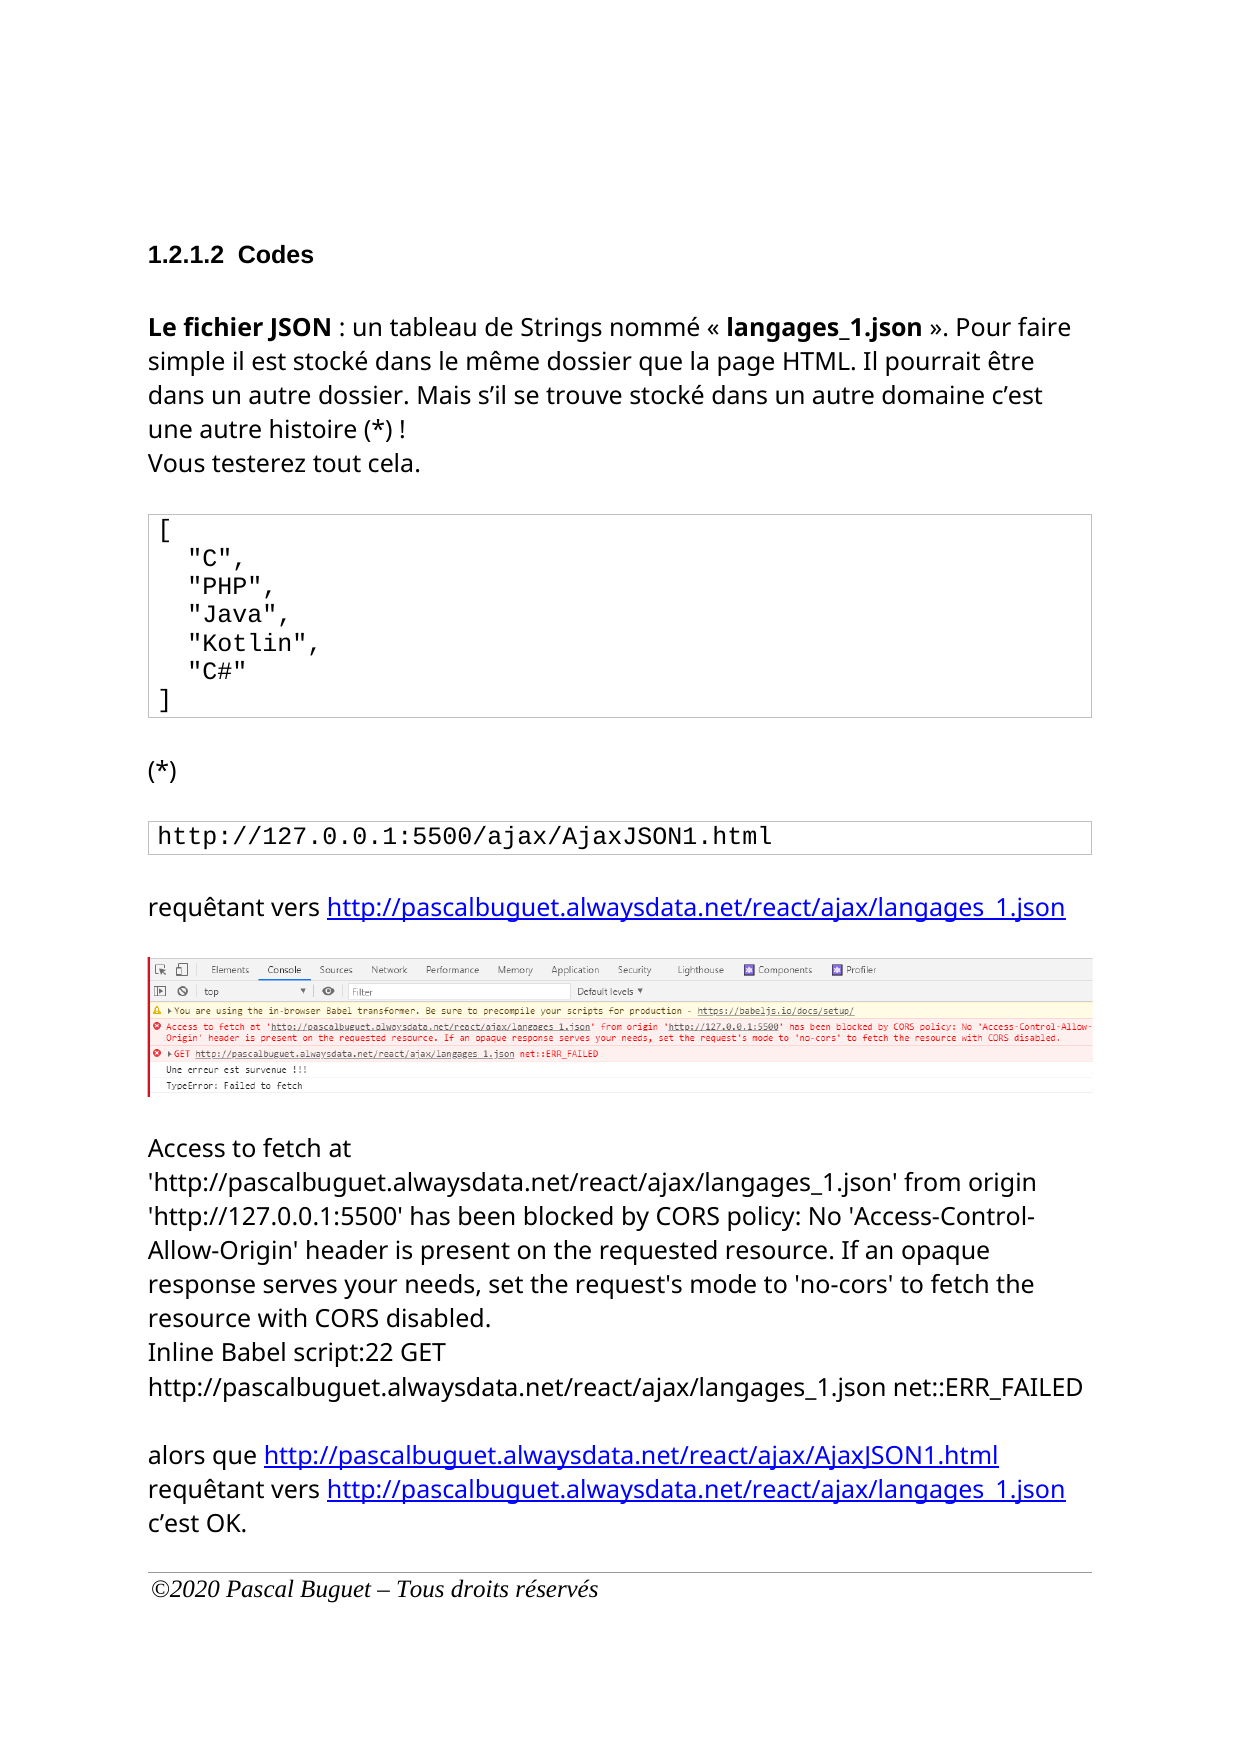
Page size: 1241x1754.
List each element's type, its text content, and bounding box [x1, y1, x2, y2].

text requêtant vers http://pascalbuguet.alwaysdata.net/react/ajax/langages_1.json [148, 889, 1092, 923]
text "Java", [149, 599, 1091, 627]
text requêtant vers http://pascalbuguet.alwaysdata.net/react/ajax/langages_1.json [148, 1471, 1092, 1505]
text Le fichier JSON : un tableau de Strings nommé « langages_1.json ». Pour faire simple il est stocké dans le même dossier que la page HTML. Il pourrait être dans un autre dossier. Mais s’il se trouve stocké dans un autre domaine c’est une autre histoire (*) ! [148, 309, 1092, 446]
text Access to fetch at 'http://pascalbuguet.alwaysdata.net/react/ajax/langages_1.json' from origin 'http://127.0.0.1:5500' has been blocked by CORS policy: No 'Access-Control-Allow-Origin' header is present on the requested resource. If an opaque response serves your needs, set the request's mode to 'no-cors' to fetch the resource with CORS disabled. Inline Babel script:22 GET http://pascalbuguet.alwaysdata.net/react/ajax/langages_1.json net::ERR_FAILED [148, 1131, 1092, 1437]
text (*) [148, 752, 1092, 786]
text "C#" [149, 655, 1091, 684]
text http://127.0.0.1:5500/ajax/AjaxJSON1.html [149, 822, 1091, 854]
text [ [149, 515, 1091, 542]
text alors que http://pascalbuguet.alwaysdata.net/react/ajax/AjaxJSON1.html [148, 1437, 1092, 1471]
subtitle Codes [148, 240, 1092, 269]
picture [147, 957, 1093, 1097]
text c’est OK. [148, 1505, 1092, 1539]
text "C", [149, 542, 1091, 570]
text "PHP", [149, 570, 1091, 599]
text Vous testerez tout cela. [148, 446, 1092, 480]
text "Kotlin", [149, 627, 1091, 655]
text ] [149, 684, 1091, 717]
